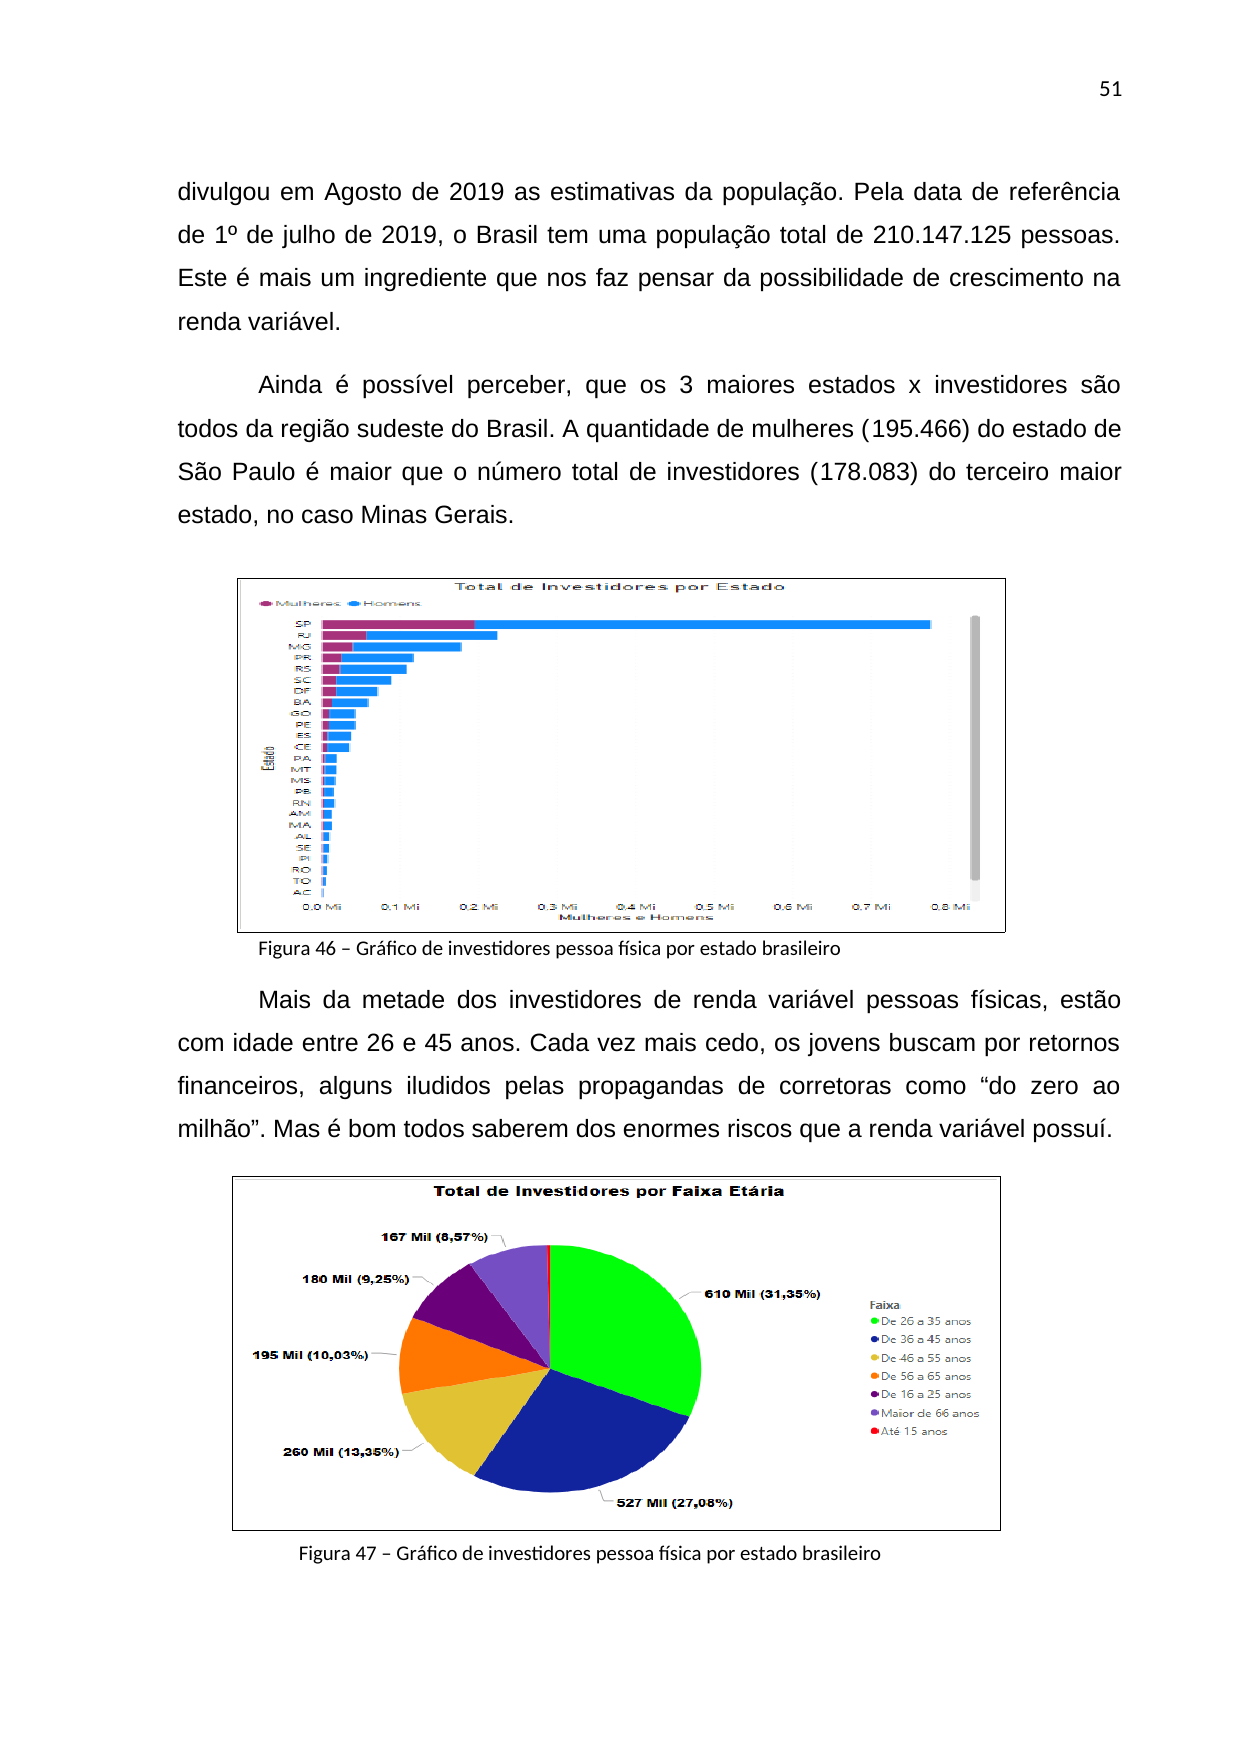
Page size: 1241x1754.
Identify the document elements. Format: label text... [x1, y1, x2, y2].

picture [235, 1179, 997, 1528]
text divulgou em Agosto de 2019 as estimativas da população. Pela data de referência de 1º de julho de 2019, o Brasil tem uma população total de 210.147.125 pessoas. Este é mais um ingrediente que nos faz pensar da possibilidade de crescimento na renda variável. [177, 177, 1122, 335]
text Figura 46 – Gráfico de investidores pessoa física por estado brasileiro [177, 935, 1122, 960]
text Ainda é possível perceber, que os 3 maiores estados x investidores são todos da região sudeste do Brasil. A quantidade de mulheres (195.466) do estado de São Paulo é maior que o número total de investidores (178.083) do terceiro maior estado, no caso Minas Gerais. [177, 371, 1122, 529]
text Figura 47 – Gráfico de investidores pessoa física por estado brasileiro [177, 1540, 1122, 1566]
text Mais da metade dos investidores de renda variável pessoas físicas, estão com idade entre 26 e 45 anos. Cada vez mais cedo, os jovens buscam por retornos financeiros, alguns iludidos pelas propagandas de corretoras como “do zero ao milhão”. Mas é bom todos saberem dos enormes riscos que a renda variável possuí. [177, 985, 1122, 1143]
picture [240, 580, 1002, 929]
